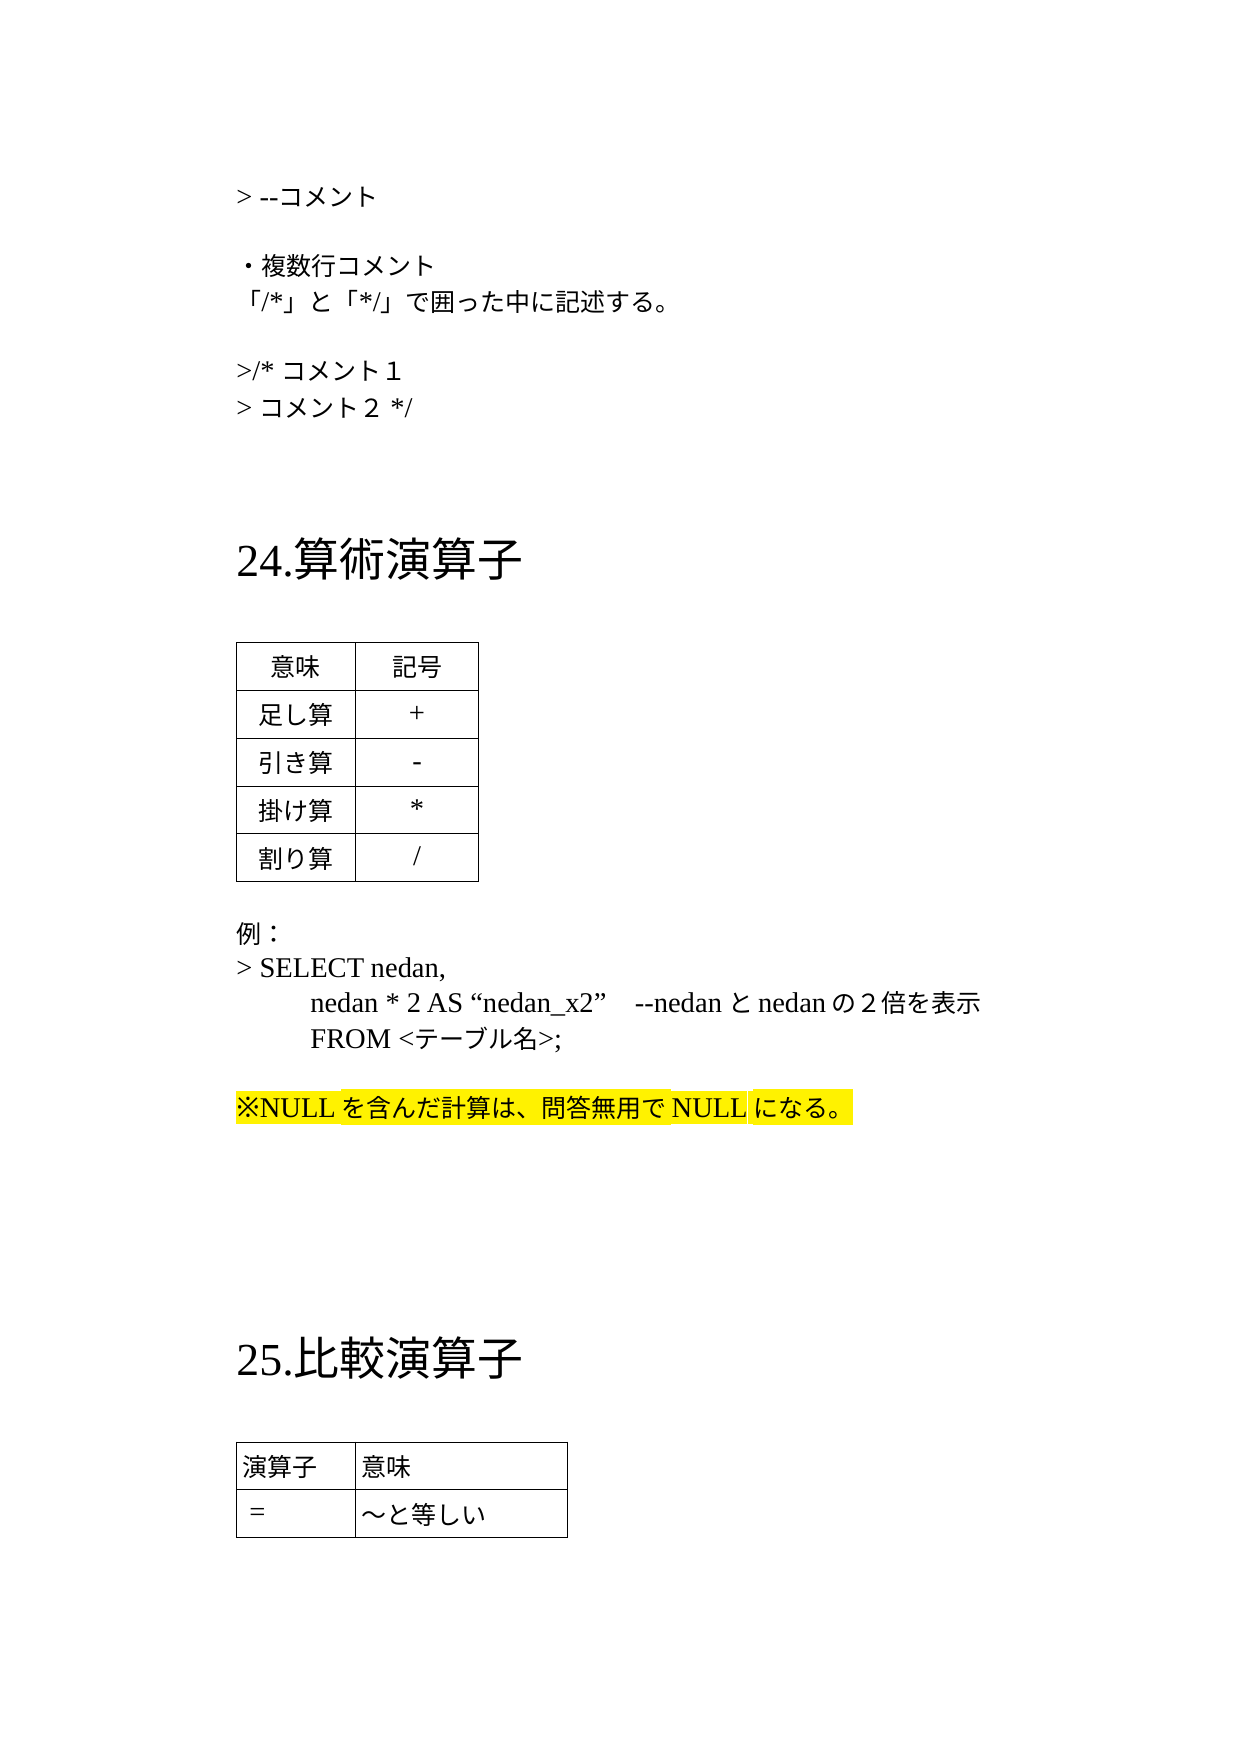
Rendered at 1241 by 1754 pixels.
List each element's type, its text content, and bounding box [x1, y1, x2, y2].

text > コメント２ */ [236, 388, 1063, 424]
table_cell 引き算 [237, 739, 355, 786]
table_cell - [356, 739, 478, 786]
text >/* コメント１ [236, 352, 1063, 388]
text ・複数行コメント [236, 246, 1063, 283]
table_header 意味 [356, 1443, 567, 1489]
text nedan * 2 AS “nedan_x2” --nedanとnedanの２倍を表示 [236, 983, 1063, 1019]
table_cell 〜と等しい [356, 1490, 567, 1537]
table_cell * [356, 787, 478, 833]
table_cell + [356, 691, 478, 738]
table_header 演算子 [237, 1443, 355, 1489]
text 例： [236, 914, 1063, 950]
text > --コメント [236, 177, 1063, 213]
text 24.算術演算子 [236, 523, 1063, 589]
text 「/*」と「*/」で囲った中に記述する。 [236, 283, 1063, 319]
table_cell = [237, 1490, 355, 1537]
table_header 記号 [356, 643, 478, 690]
table_cell / [356, 834, 478, 881]
table_cell 割り算 [237, 834, 355, 881]
text ※NULLを含んだ計算は、問答無用でNULLになる。 [236, 1089, 1063, 1125]
text > SELECT nedan, [236, 950, 1063, 983]
text FROM <テーブル名>; [236, 1019, 1063, 1056]
table_header 意味 [237, 643, 355, 690]
text 25.比較演算子 [236, 1322, 1063, 1389]
table_cell 足し算 [237, 691, 355, 738]
table_cell 掛け算 [237, 787, 355, 833]
